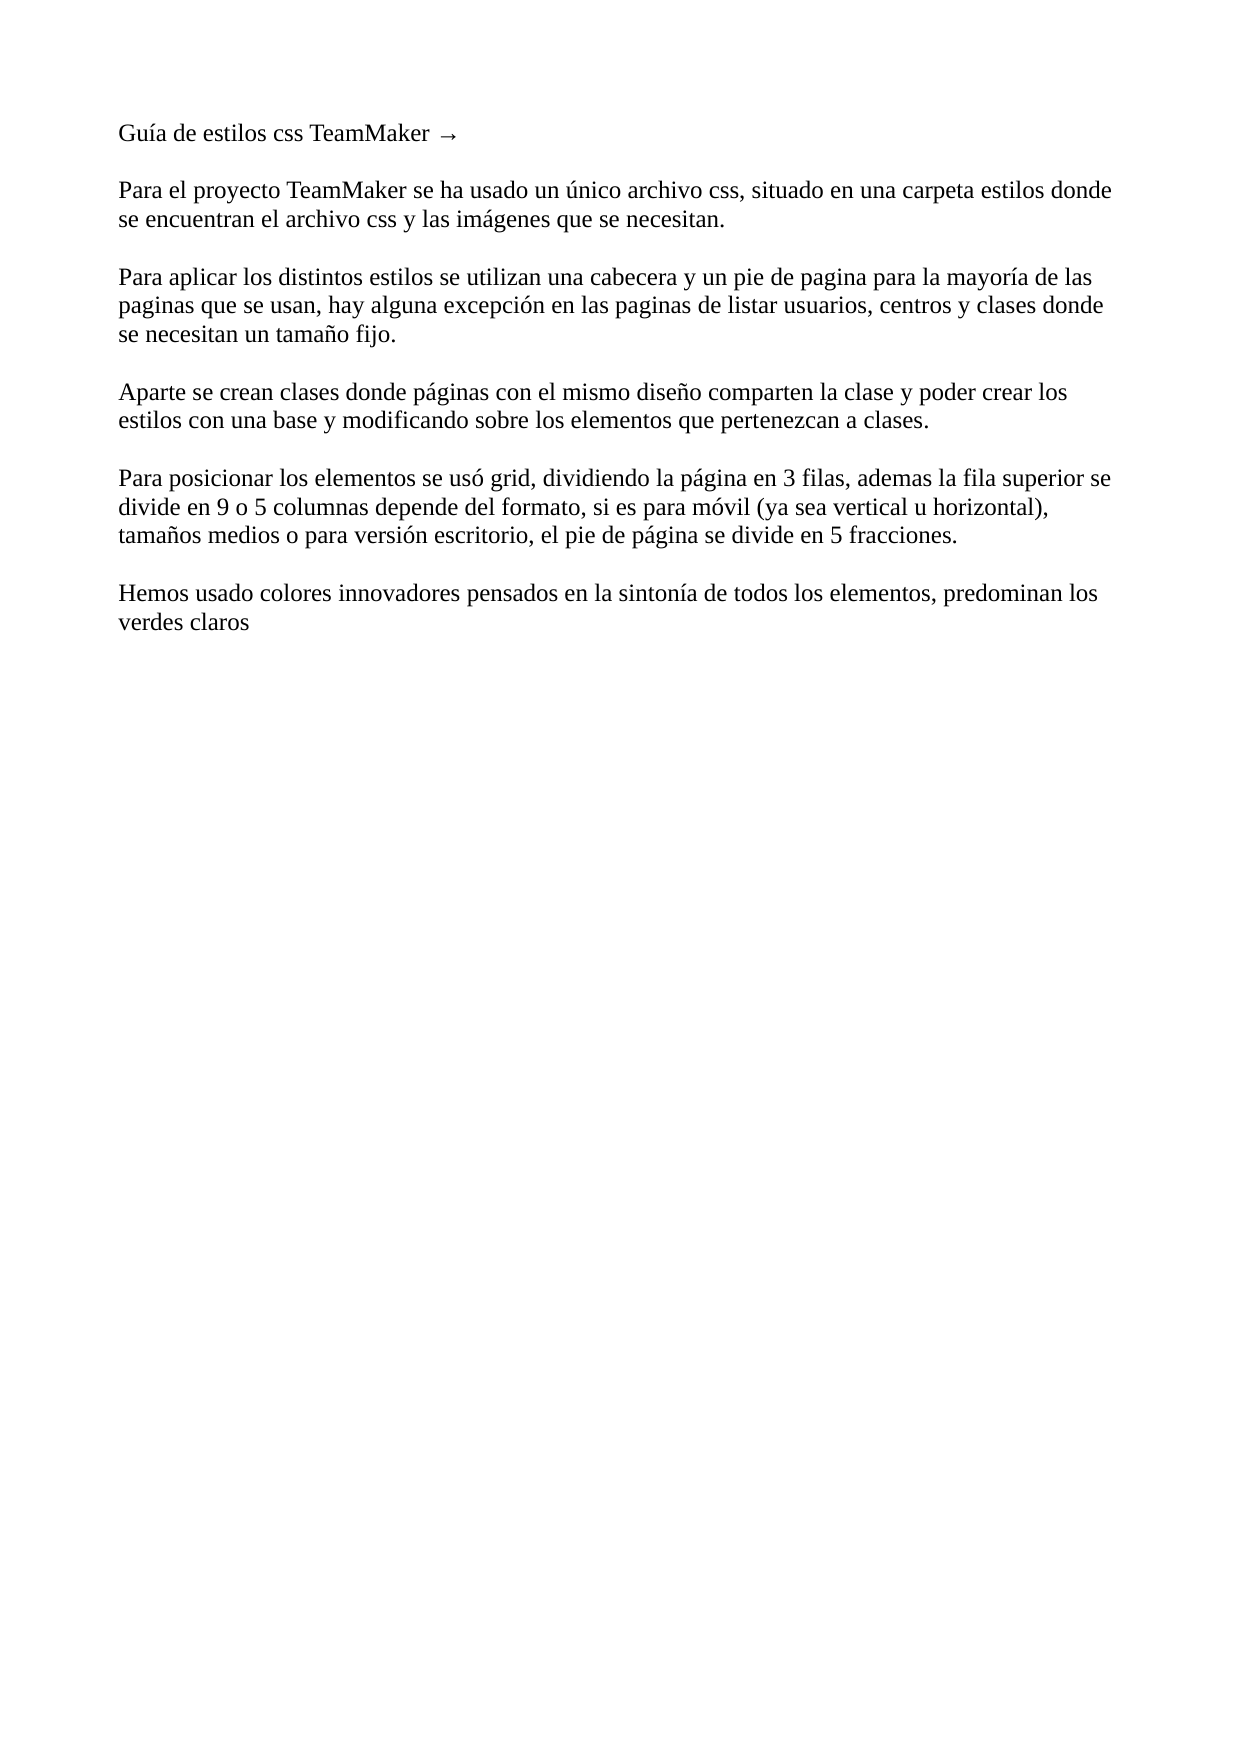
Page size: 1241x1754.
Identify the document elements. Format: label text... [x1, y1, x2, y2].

text Para posicionar los elementos se usó grid, dividiendo la página en 3 filas, ademas la fila superior se divide en 9 o 5 columnas depende del formato, si es para móvil (ya sea vertical u horizontal), tamaños medios o para versión escritorio, el pie de página se divide en 5 fracciones. [118, 463, 1122, 549]
text Guía de estilos css TeamMaker → [118, 118, 1122, 147]
text Aparte se crean clases donde páginas con el mismo diseño comparten la clase y poder crear los estilos con una base y modificando sobre los elementos que pertenezcan a clases. [118, 377, 1122, 434]
text Para el proyecto TeamMaker se ha usado un único archivo css, situado en una carpeta estilos donde se encuentran el archivo css y las imágenes que se necesitan. [118, 176, 1122, 233]
text Para aplicar los distintos estilos se utilizan una cabecera y un pie de pagina para la mayoría de las paginas que se usan, hay alguna excepción en las paginas de listar usuarios, centros y clases donde se necesitan un tamaño fijo. [118, 262, 1122, 348]
text Hemos usado colores innovadores pensados en la sintonía de todos los elementos, predominan los verdes claros [118, 578, 1122, 636]
